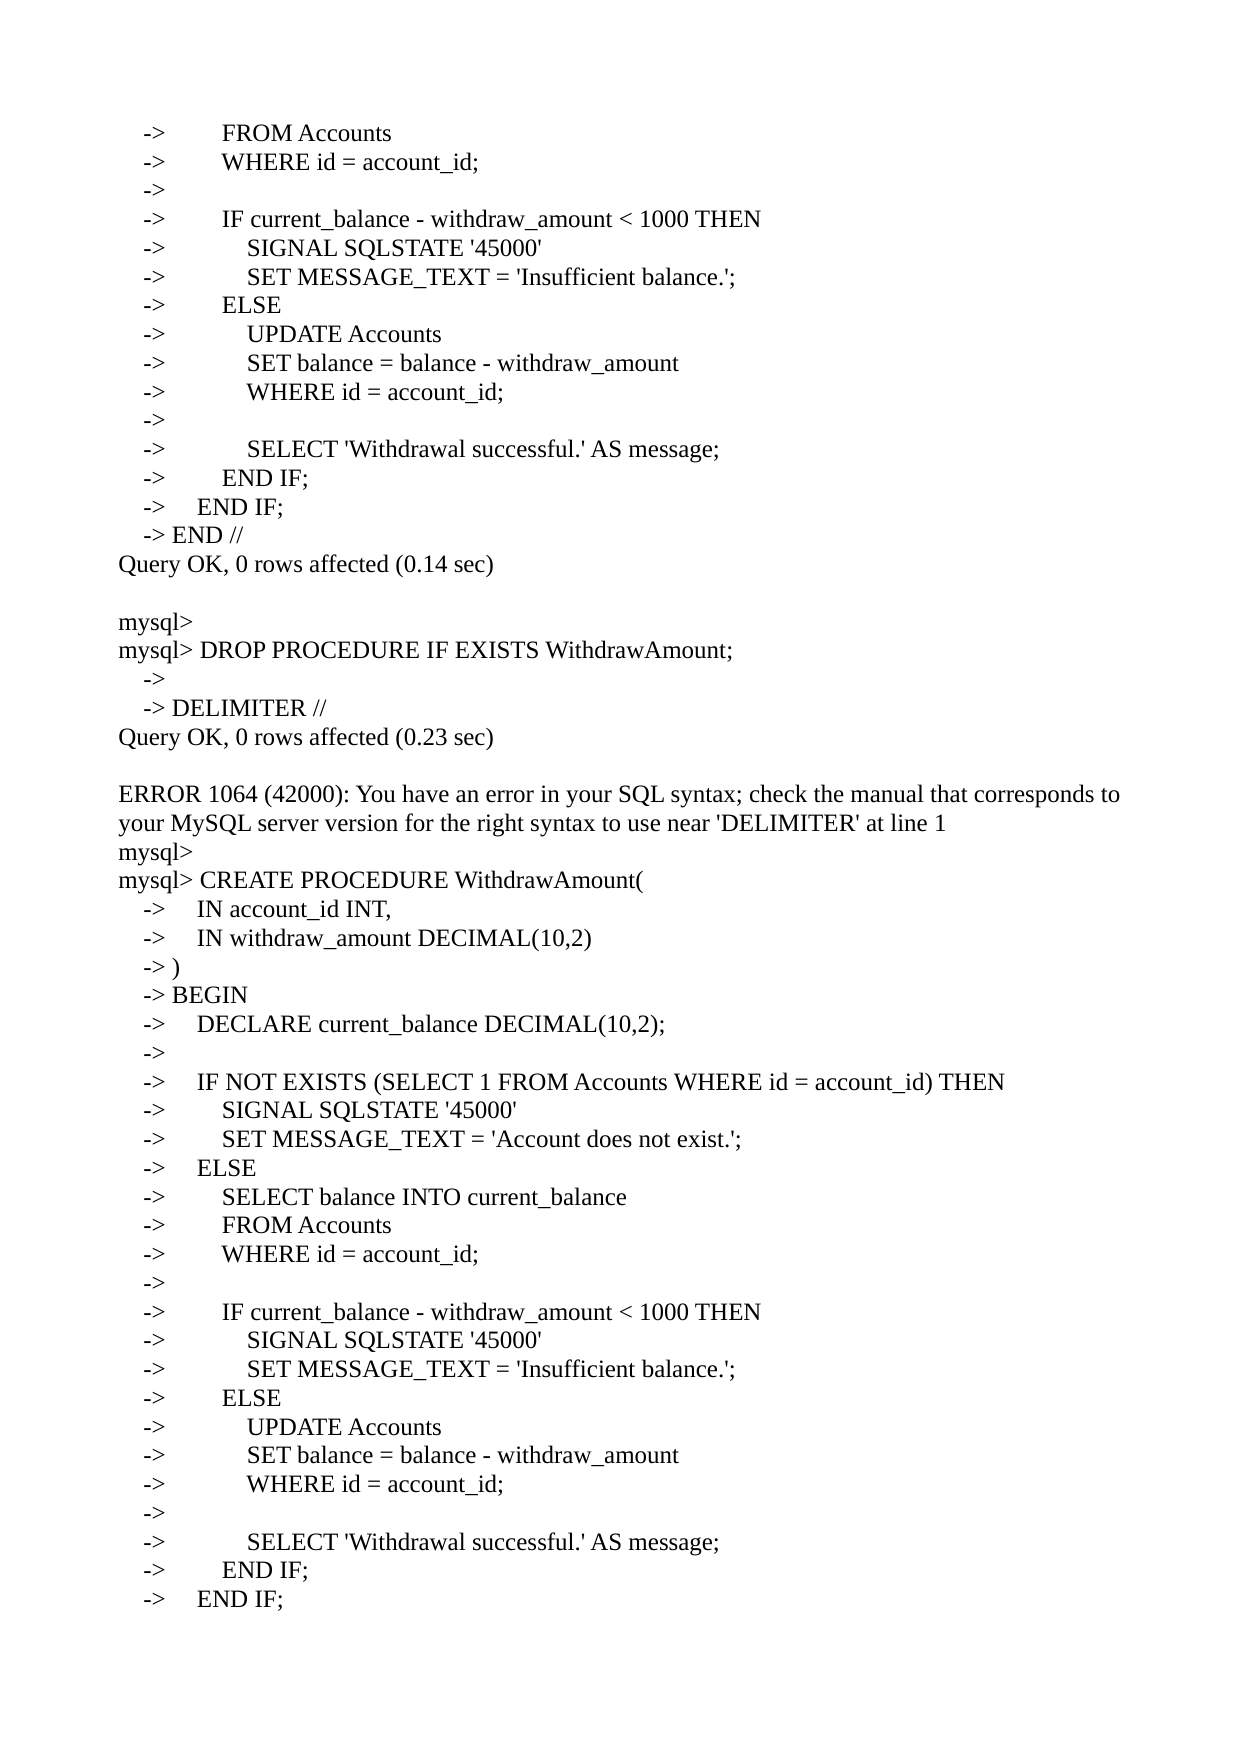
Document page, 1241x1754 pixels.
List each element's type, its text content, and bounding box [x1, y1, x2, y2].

text -> SET balance = balance - withdraw_amount [118, 348, 1122, 377]
text -> WHERE id = account_id; [118, 147, 1122, 176]
text -> WHERE id = account_id; [118, 1469, 1122, 1498]
text -> END IF; [118, 492, 1122, 521]
text -> [118, 1038, 1122, 1067]
text Query OK, 0 rows affected (0.14 sec) [118, 549, 1122, 578]
text -> END IF; [118, 1584, 1122, 1613]
text -> ELSE [118, 291, 1122, 319]
text mysql> CREATE PROCEDURE WithdrawAmount( [118, 866, 1122, 894]
text -> SELECT 'Withdrawal successful.' AS message; [118, 434, 1122, 463]
text mysql> [118, 837, 1122, 866]
text -> FROM Accounts [118, 1211, 1122, 1239]
text -> [118, 664, 1122, 693]
text mysql> [118, 607, 1122, 636]
text -> IN withdraw_amount DECIMAL(10,2) [118, 923, 1122, 952]
text -> ELSE [118, 1383, 1122, 1412]
text -> SET balance = balance - withdraw_amount [118, 1441, 1122, 1469]
text -> WHERE id = account_id; [118, 377, 1122, 406]
text -> END IF; [118, 463, 1122, 492]
text -> SIGNAL SQLSTATE '45000' [118, 1096, 1122, 1124]
text -> SIGNAL SQLSTATE '45000' [118, 1326, 1122, 1354]
text -> IF current_balance - withdraw_amount < 1000 THEN [118, 204, 1122, 233]
text -> ) [118, 952, 1122, 981]
text -> SELECT balance INTO current_balance [118, 1182, 1122, 1211]
text Query OK, 0 rows affected (0.23 sec) [118, 722, 1122, 751]
text mysql> DROP PROCEDURE IF EXISTS WithdrawAmount; [118, 636, 1122, 664]
text -> ELSE [118, 1153, 1122, 1182]
text -> DECLARE current_balance DECIMAL(10,2); [118, 1009, 1122, 1038]
text -> IF current_balance - withdraw_amount < 1000 THEN [118, 1297, 1122, 1326]
text -> BEGIN [118, 981, 1122, 1009]
text -> FROM Accounts [118, 118, 1122, 147]
text -> SET MESSAGE_TEXT = 'Insufficient balance.'; [118, 262, 1122, 291]
text -> SET MESSAGE_TEXT = 'Account does not exist.'; [118, 1124, 1122, 1153]
text -> SET MESSAGE_TEXT = 'Insufficient balance.'; [118, 1354, 1122, 1383]
text -> SIGNAL SQLSTATE '45000' [118, 233, 1122, 262]
text -> DELIMITER // [118, 693, 1122, 722]
text ERROR 1064 (42000): You have an error in your SQL syntax; check the manual that corresponds to your MySQL server version for the right syntax to use near 'DELIMITER' at line 1 [118, 779, 1122, 837]
text -> [118, 1498, 1122, 1527]
text -> IN account_id INT, [118, 894, 1122, 923]
text -> END // [118, 521, 1122, 549]
text -> END IF; [118, 1556, 1122, 1584]
text -> IF NOT EXISTS (SELECT 1 FROM Accounts WHERE id = account_id) THEN [118, 1067, 1122, 1096]
text -> WHERE id = account_id; [118, 1239, 1122, 1268]
text -> [118, 176, 1122, 204]
text -> [118, 1268, 1122, 1297]
text -> SELECT 'Withdrawal successful.' AS message; [118, 1527, 1122, 1556]
text -> [118, 406, 1122, 434]
text -> UPDATE Accounts [118, 1412, 1122, 1441]
text -> UPDATE Accounts [118, 319, 1122, 348]
